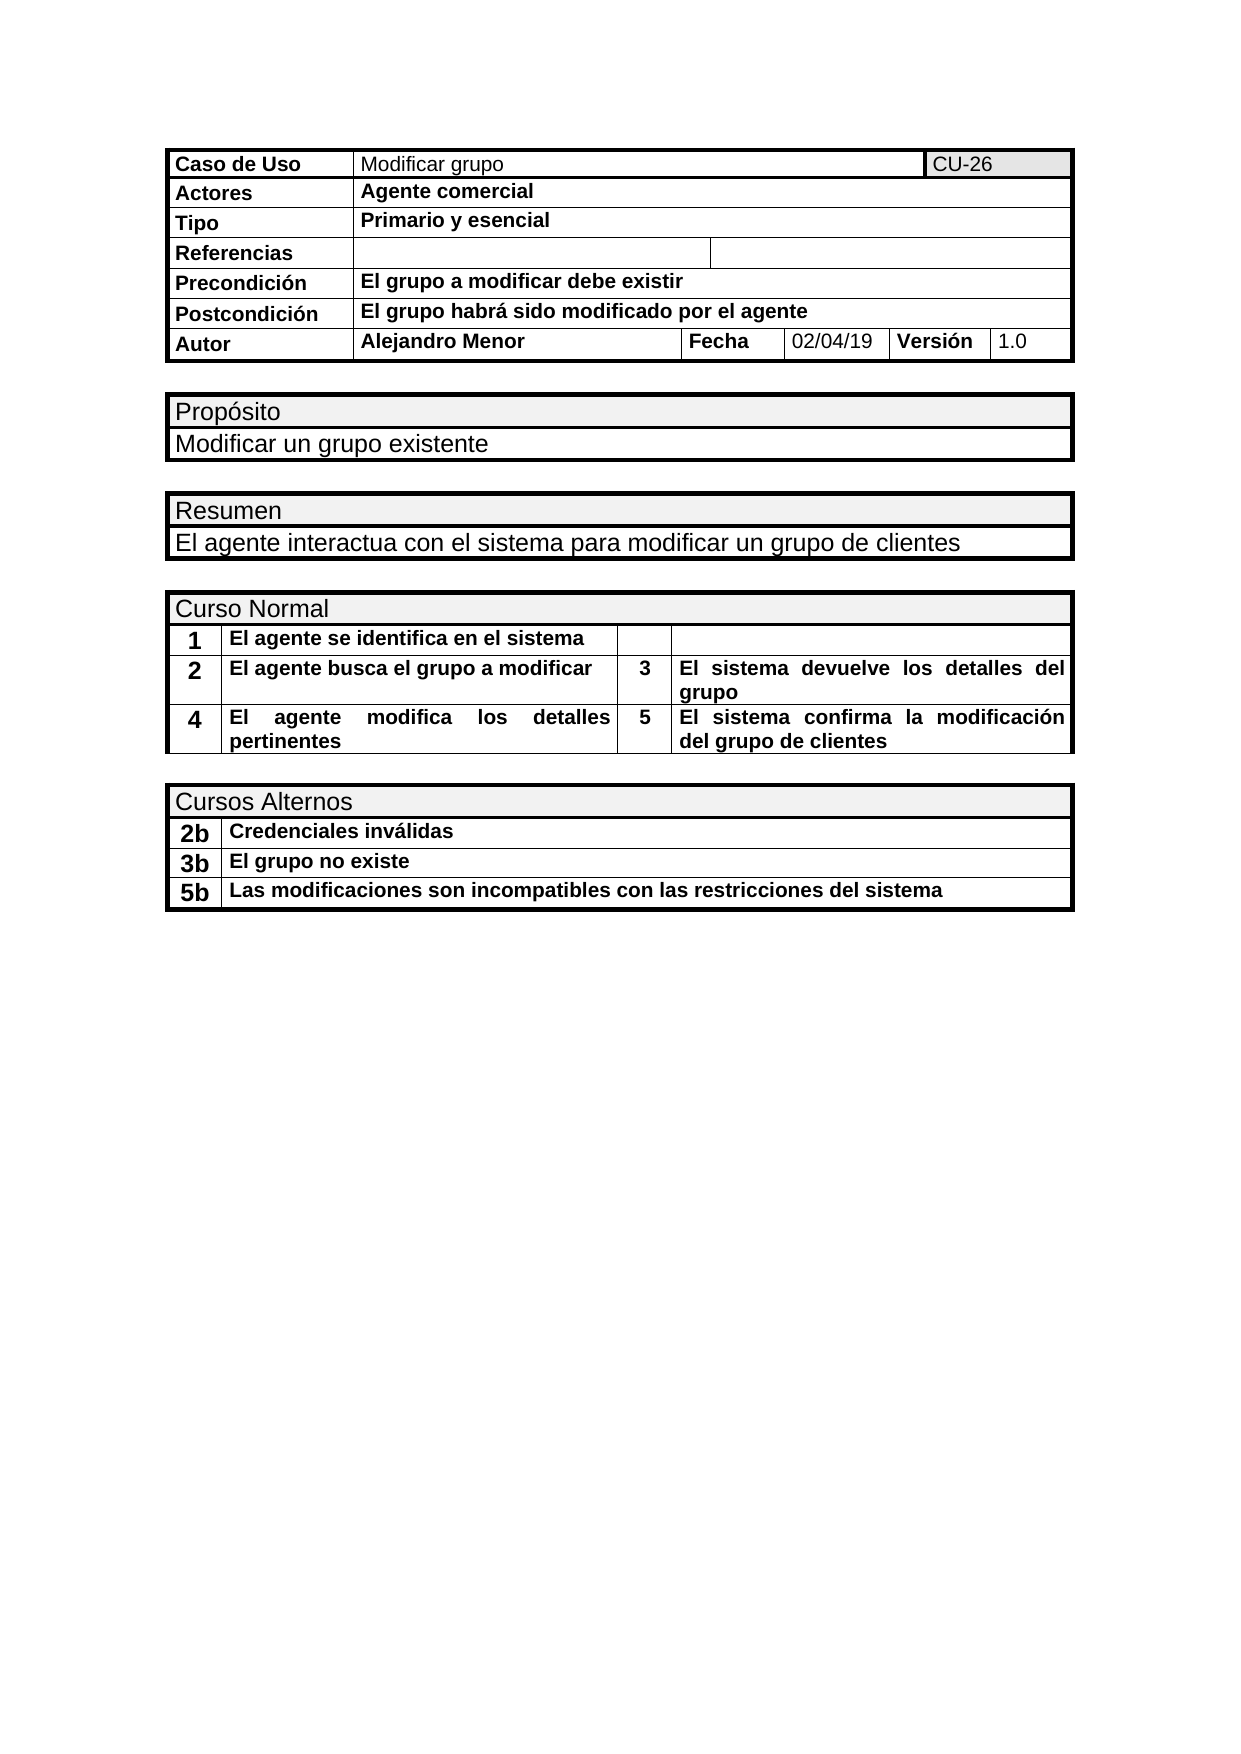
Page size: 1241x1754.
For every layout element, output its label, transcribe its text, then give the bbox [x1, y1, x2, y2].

table_cell Tipo [170, 208, 353, 237]
table_cell Las modificaciones son incompatibles con las restricciones del sistema [222, 878, 1070, 907]
table_cell [711, 238, 1070, 267]
table_cell Postcondición [170, 299, 353, 328]
table_cell 1 [170, 626, 221, 655]
table_header Curso Normal [170, 595, 1070, 623]
table_cell Primario y esencial [354, 208, 1070, 237]
table_header Cursos Alternos [170, 787, 1070, 816]
table_cell 3 [618, 656, 671, 704]
table_cell 2b [170, 819, 221, 848]
table_cell El sistema devuelve los detalles del grupo [672, 656, 1070, 704]
table_cell 5b [170, 878, 221, 907]
table_cell 2 [170, 656, 221, 704]
table_cell [672, 626, 1070, 655]
table_cell El agente busca el grupo a modificar [222, 656, 617, 704]
table_cell El agente modifica los detalles pertinentes [222, 705, 617, 753]
table_cell Alejandro Menor [354, 329, 681, 359]
table_header Modificar grupo [354, 152, 923, 176]
table_cell Agente comercial [354, 179, 1070, 207]
table_cell Autor [170, 329, 353, 359]
table_cell [618, 626, 671, 655]
table_cell 3b [170, 849, 221, 877]
table_cell El agente interactua con el sistema para modificar un grupo de clientes [170, 528, 1070, 556]
table_cell Credenciales inválidas [222, 819, 1070, 848]
table_cell Actores [170, 179, 353, 207]
table_cell El grupo habrá sido modificado por el agente [354, 299, 1070, 328]
table_cell Referencias [170, 238, 353, 267]
table_cell El sistema confirma la modificación del grupo de clientes [672, 705, 1070, 753]
table_cell El grupo a modificar debe existir [354, 269, 1070, 298]
table_cell El grupo no existe [222, 849, 1070, 877]
table_header Caso de Uso [170, 152, 353, 176]
table_cell 1.0 [991, 329, 1070, 359]
table_cell 02/04/19 [785, 329, 889, 359]
table_header CU-26 [927, 152, 1070, 176]
table_cell Precondición [170, 269, 353, 298]
table_cell Versión [890, 329, 990, 359]
table_cell Modificar un grupo existente [170, 429, 1070, 457]
table_header Propósito [170, 397, 1070, 426]
table_header Resumen [170, 496, 1070, 524]
table_cell 4 [170, 705, 221, 753]
table_cell El agente se identifica en el sistema [222, 626, 617, 655]
table_cell [354, 238, 710, 267]
table_cell 5 [618, 705, 671, 753]
table_cell Fecha [682, 329, 784, 359]
